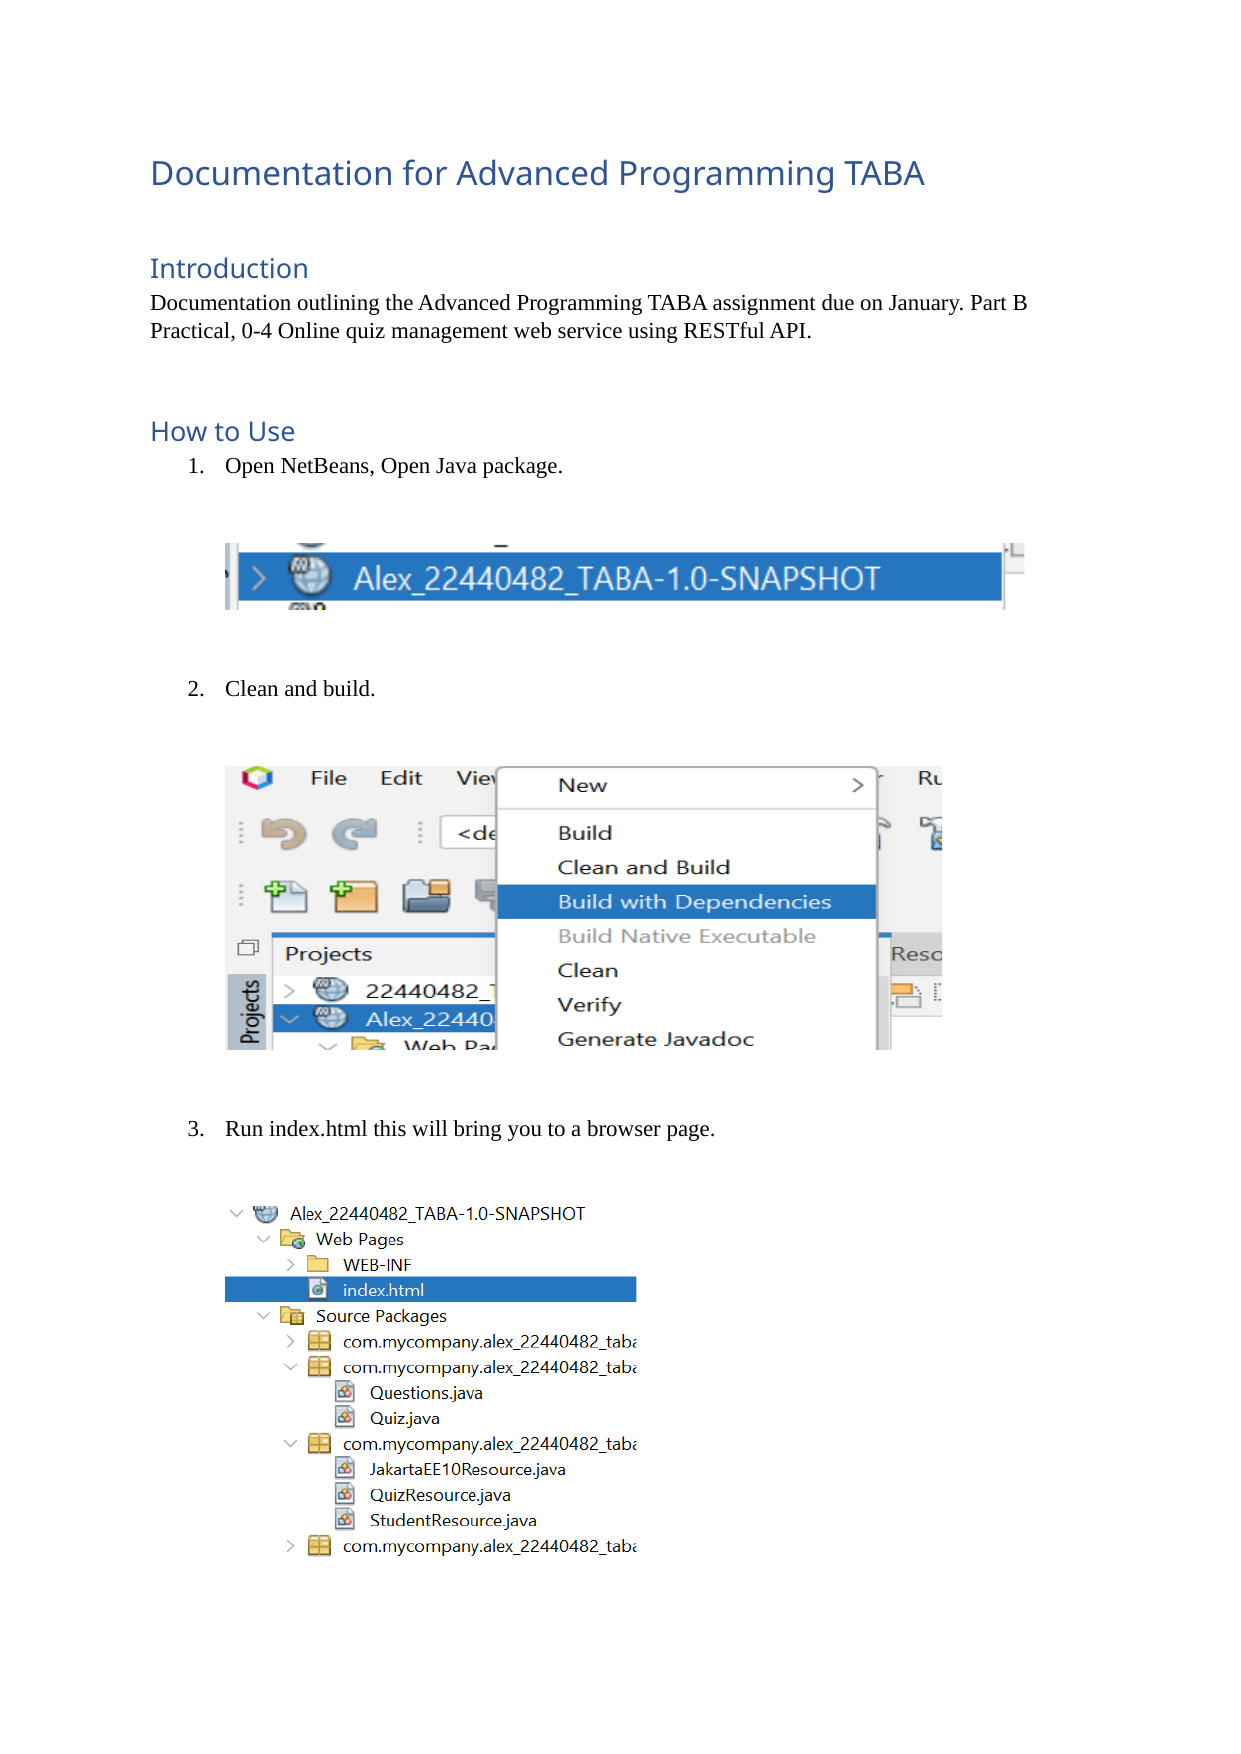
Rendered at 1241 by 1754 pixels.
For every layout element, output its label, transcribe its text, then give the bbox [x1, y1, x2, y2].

subtitle Documentation for Advanced Programming TABA [150, 150, 1090, 195]
subtitle Introduction [150, 249, 1090, 286]
list Clean and build. [187, 675, 1090, 701]
list Run index.html this will bring you to a browser page. [187, 1115, 1090, 1141]
subtitle How to Use [150, 412, 1090, 449]
text Documentation outlining the Advanced Programming TABA assignment due on January. Part B Practical, 0-4 Online quiz management web service using RESTful API. [150, 289, 1090, 343]
list Open NetBeans, Open Java package. [187, 452, 1090, 478]
